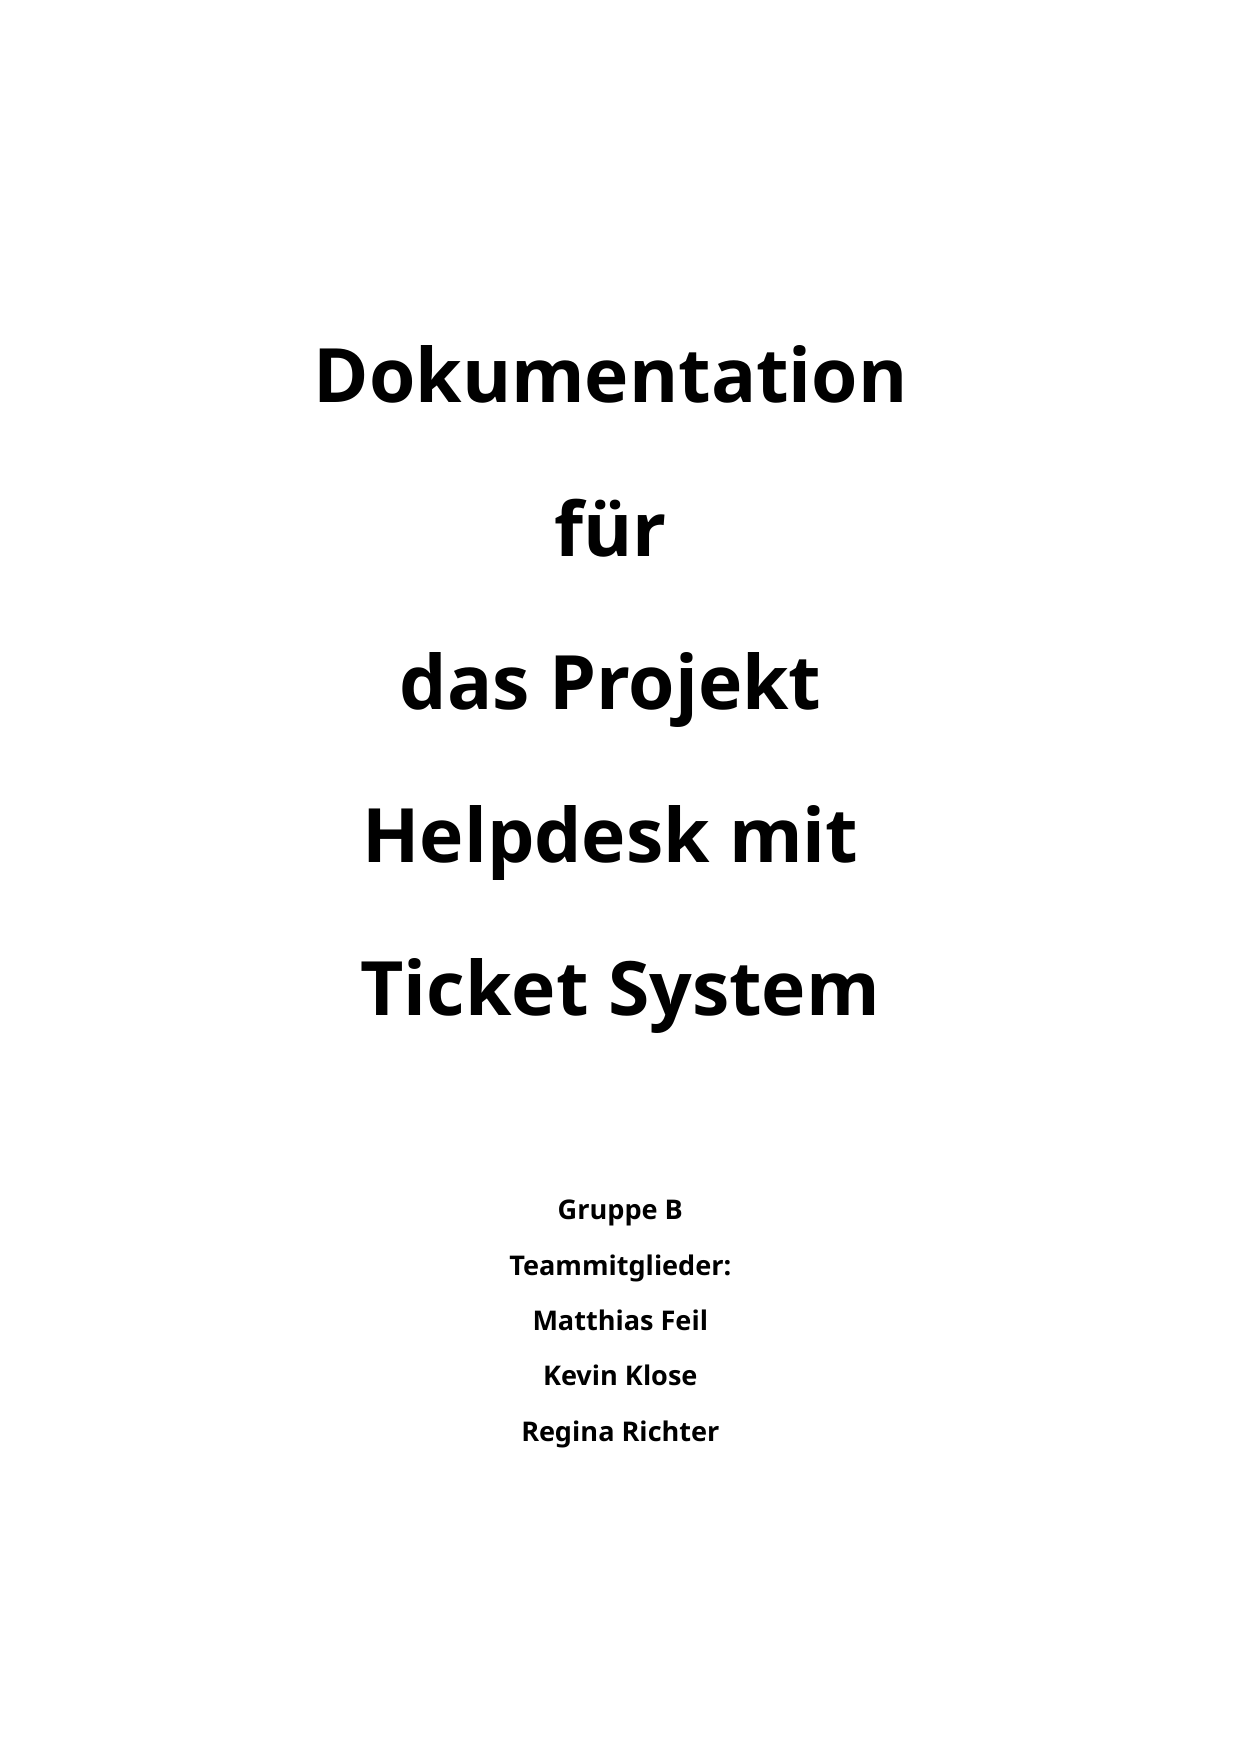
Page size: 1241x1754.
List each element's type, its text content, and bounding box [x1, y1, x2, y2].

text für [118, 476, 1122, 578]
text Matthias Feil [118, 1301, 1122, 1338]
text Helpdesk mit [118, 782, 1122, 884]
text Dokumentation [118, 322, 1122, 425]
text Kevin Klose [118, 1357, 1122, 1394]
text Ticket System [118, 935, 1122, 1038]
text Regina Richter [118, 1412, 1122, 1449]
text das Projekt [118, 629, 1122, 731]
text Teammitglieder: [118, 1246, 1122, 1283]
text Gruppe B [118, 1191, 1122, 1228]
